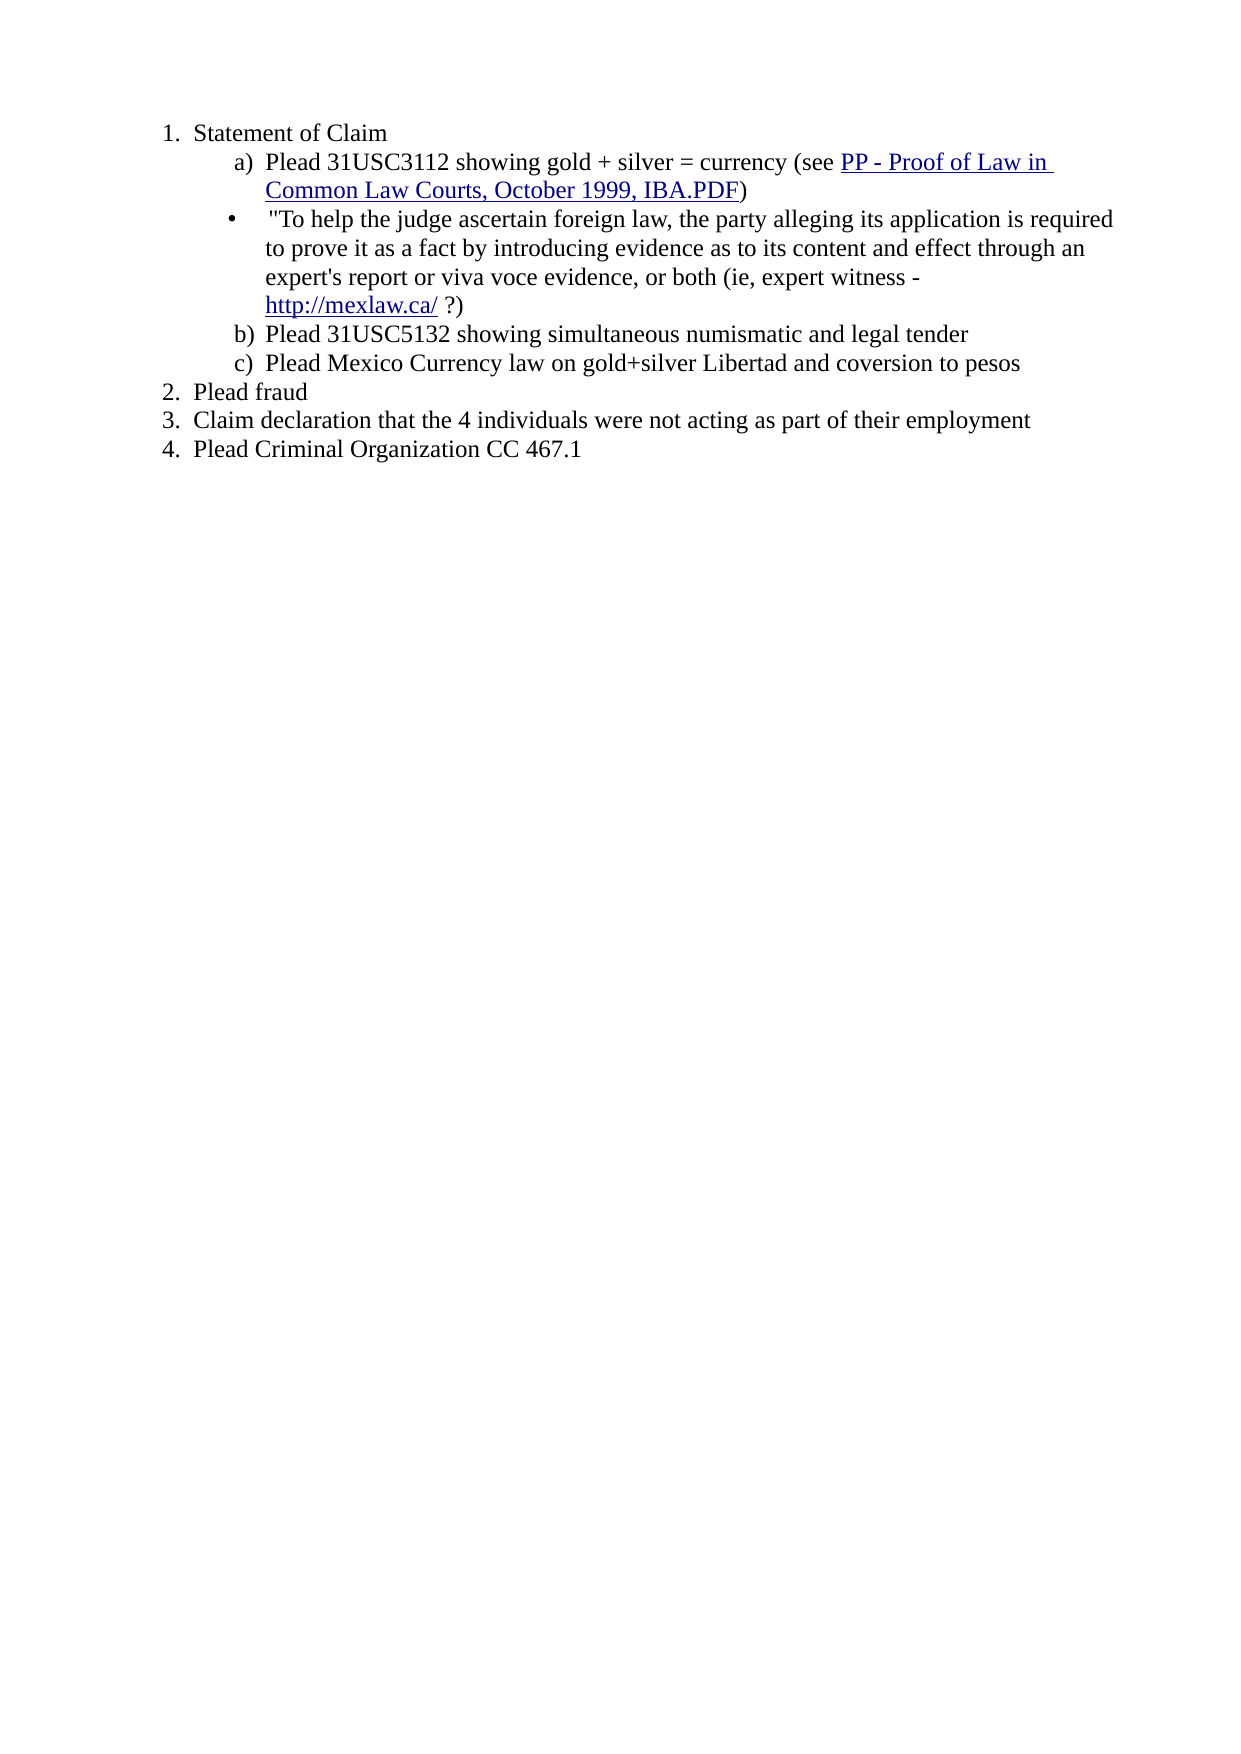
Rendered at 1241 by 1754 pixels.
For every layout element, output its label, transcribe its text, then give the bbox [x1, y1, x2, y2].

list Plead Mexico Currency law on gold+silver Libertad and coversion to pesos [228, 348, 1122, 377]
list Plead Criminal Organization CC 467.1 [156, 434, 1122, 463]
list Plead fraud [156, 377, 1122, 406]
list Plead 31USC3112 showing gold + silver = currency (see PP - Proof of Law in Common Law Courts, October 1999, IBA.PDF) [228, 147, 1122, 204]
list "To help the judge ascertain foreign law, the party alleging its application is required to prove it as a fact by introducing evidence as to its content and effect through an expert's report or viva voce evidence, or both (ie, expert witness - http://mexlaw.ca/ ?) [228, 204, 1122, 319]
list Claim declaration that the 4 individuals were not acting as part of their employment [156, 406, 1122, 434]
list Plead 31USC5132 showing simultaneous numismatic and legal tender [228, 319, 1122, 348]
list Statement of Claim [156, 118, 1122, 147]
